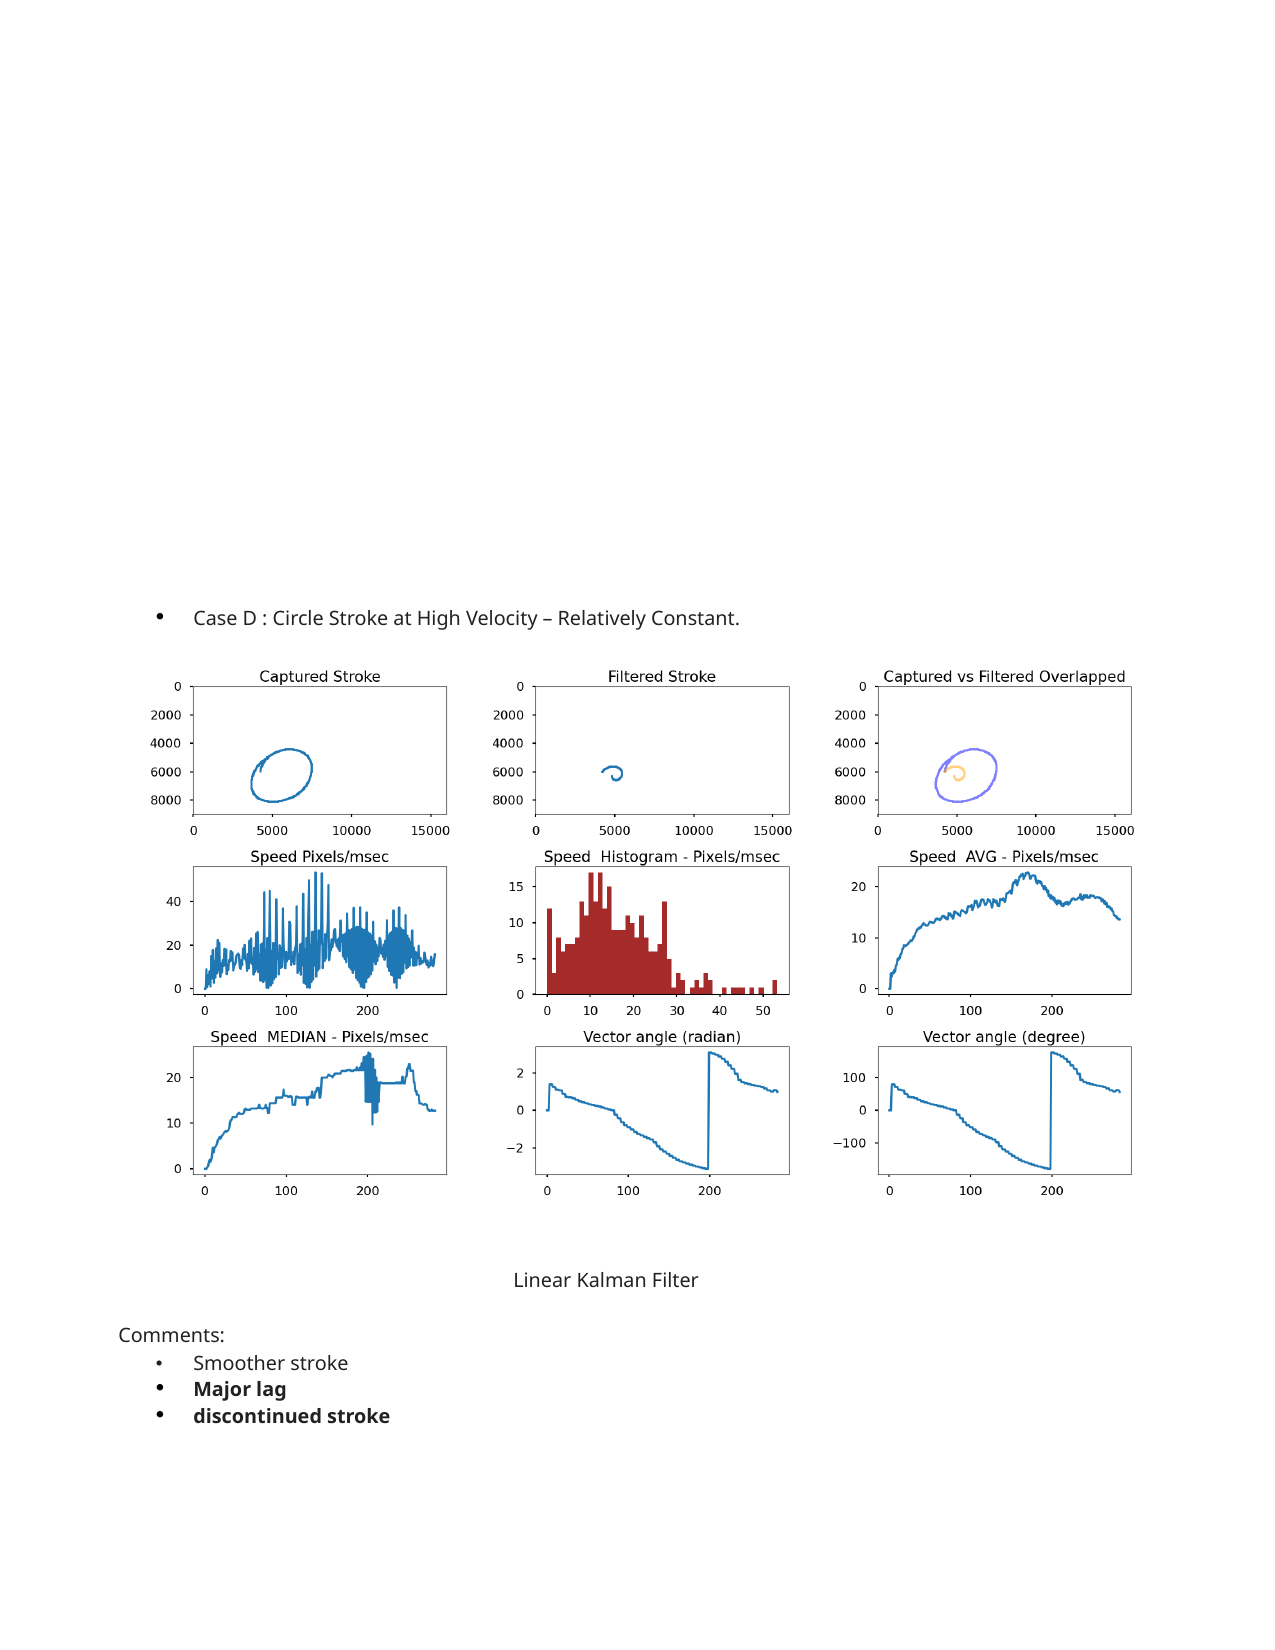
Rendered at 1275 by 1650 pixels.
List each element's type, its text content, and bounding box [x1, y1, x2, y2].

list Case D : Circle Stroke at High Velocity – Relatively Constant. [156, 604, 1157, 631]
list Smoother stroke [156, 1349, 1157, 1376]
list Major lag [156, 1376, 1157, 1403]
list discontinued stroke [156, 1403, 1157, 1430]
text Linear Kalman Filter [118, 1266, 1157, 1293]
text Comments: [118, 1322, 1157, 1349]
